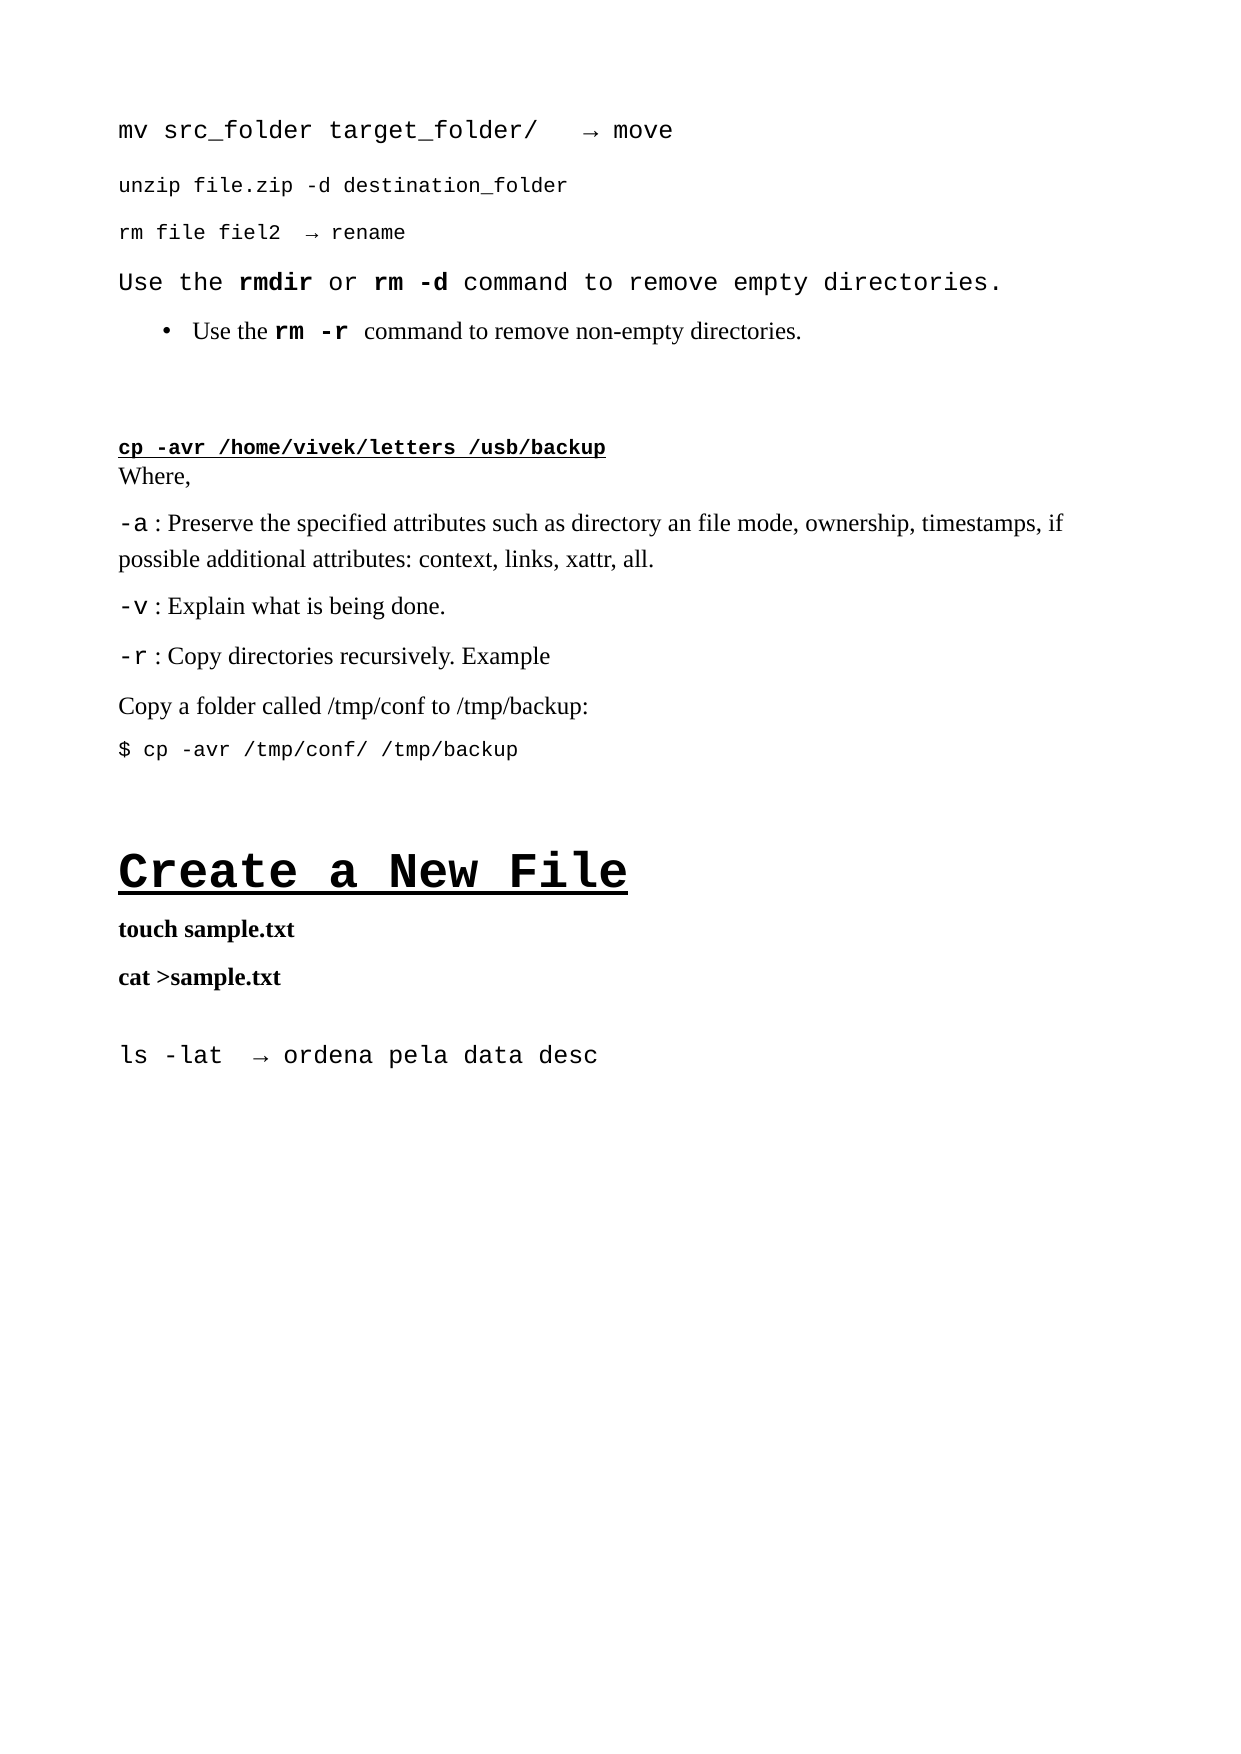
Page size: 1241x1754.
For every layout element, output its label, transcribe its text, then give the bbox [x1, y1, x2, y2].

text unzip file.zip -d destination_folder [118, 175, 1122, 198]
text $ cp -avr /tmp/conf/ /tmp/backup [118, 739, 1122, 762]
text Where, [118, 461, 1122, 490]
text Copy a folder called /tmp/conf to /tmp/backup: [118, 691, 1122, 720]
text Use the rmdir or rm -d command to remove empty directories. [118, 269, 1122, 298]
text -a : Preserve the specified attributes such as directory an file mode, ownership, timestamps, if possible additional attributes: context, links, xattr, all. [118, 508, 1122, 572]
text -r : Copy directories recursively. Example [118, 641, 1122, 672]
subtitle Create a New File [118, 845, 1122, 902]
text ls -lat → ordena pela data desc [118, 1043, 1122, 1071]
text touch sample.txt [118, 914, 1122, 943]
text mv src_folder target_folder/ → move [118, 118, 1122, 146]
list Use the rm -r command to remove non-empty directories. [162, 316, 1122, 347]
text rm file fiel2 → rename [118, 222, 1122, 246]
text cat >sample.txt [118, 962, 1122, 991]
text cp -avr /home/vivek/letters /usb/backup [118, 437, 1122, 461]
text -v : Explain what is being done. [118, 591, 1122, 622]
